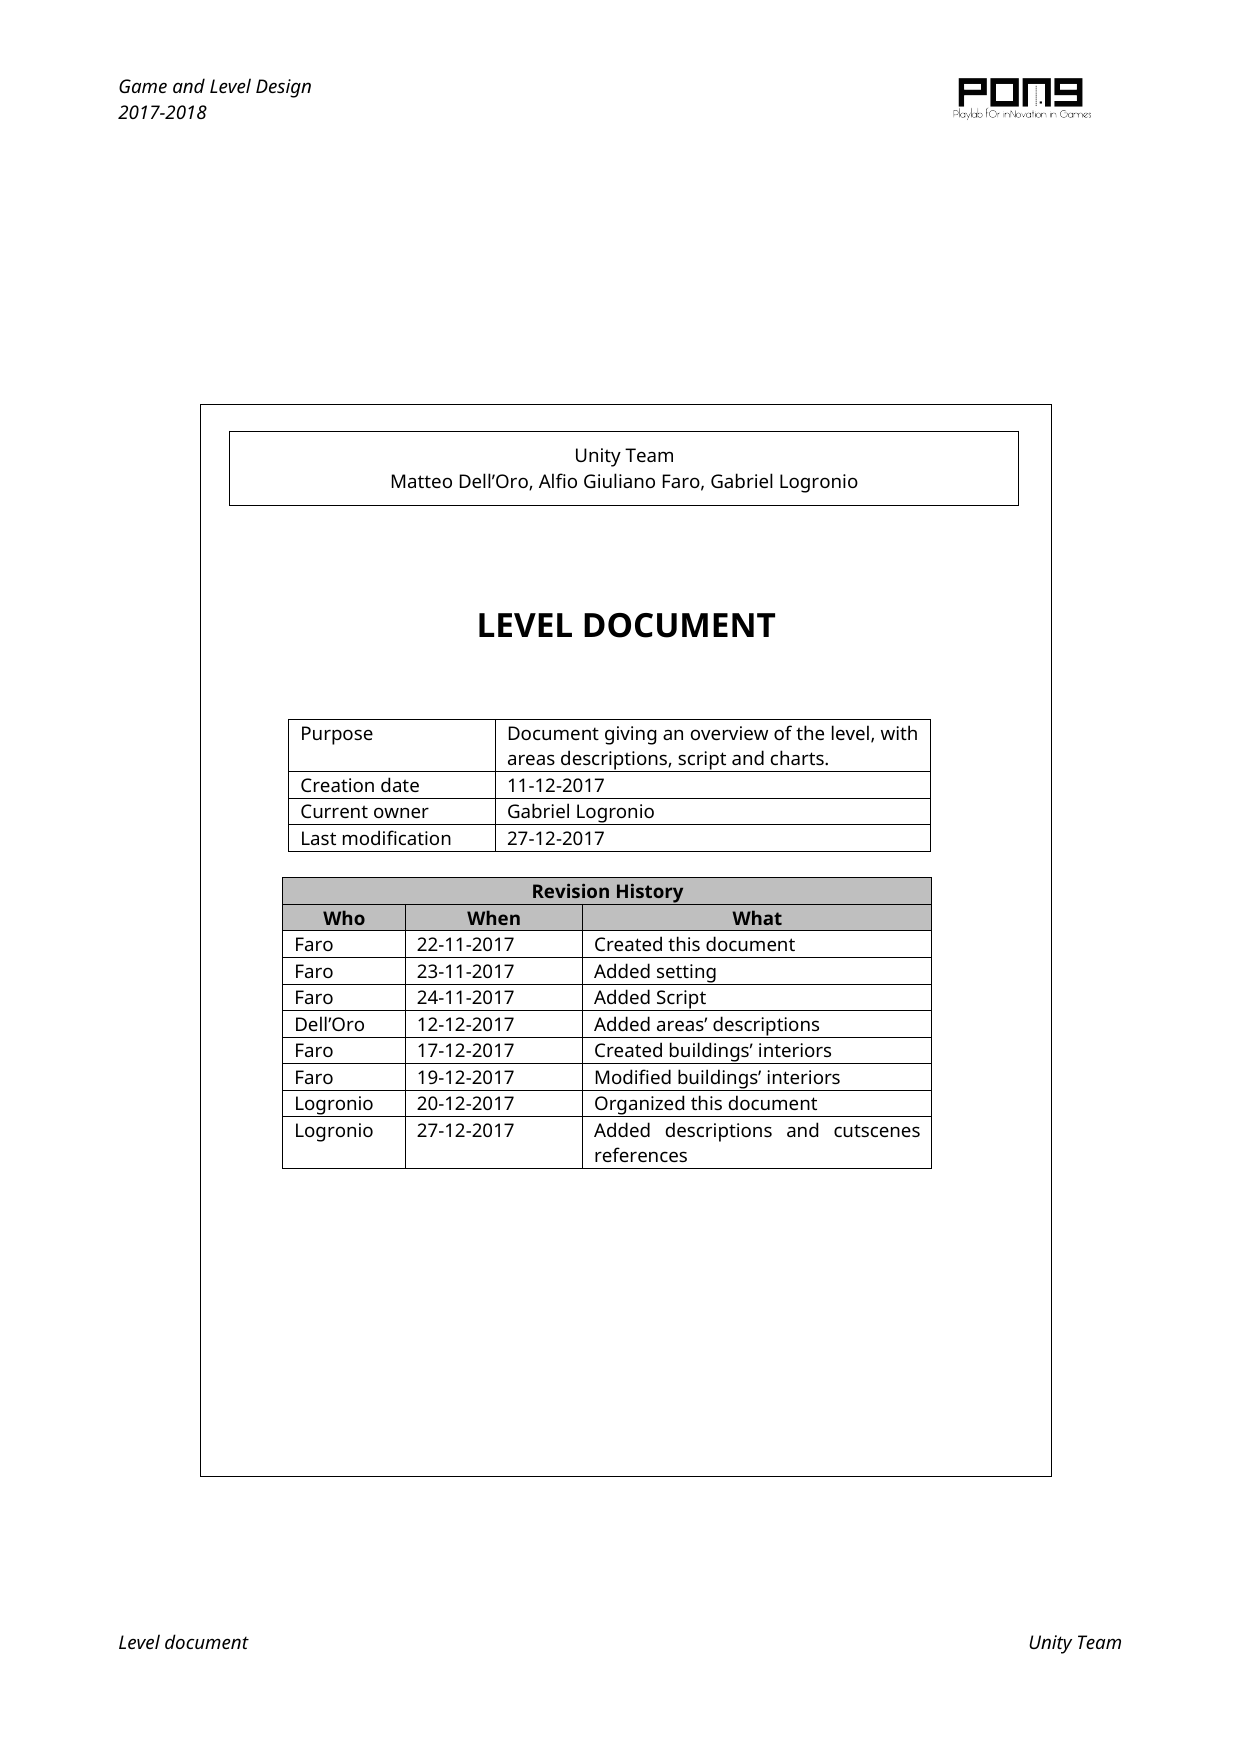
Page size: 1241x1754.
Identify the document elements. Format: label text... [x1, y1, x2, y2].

table_cell Added descriptions and cutscenes references [583, 1117, 931, 1168]
table_cell Logronio [283, 1091, 405, 1116]
table_cell Created this document [583, 931, 931, 957]
table_cell Added setting [583, 958, 931, 983]
table_cell Logronio [283, 1117, 405, 1168]
table_header Document giving an overview of the level, with areas descriptions, script and charts. [496, 720, 930, 771]
table_cell 22-11-2017 [406, 931, 582, 957]
table_cell 27-12-2017 [496, 825, 930, 851]
table_cell 27-12-2017 [406, 1117, 582, 1168]
table_cell Modified buildings’ interiors [583, 1064, 931, 1090]
table_header Purpose [289, 720, 495, 771]
table_cell Added areas’ descriptions [583, 1011, 931, 1037]
picture [923, 73, 1122, 124]
table_cell Who [283, 905, 405, 930]
table_header Revision History [283, 878, 931, 904]
table_cell Last modification [289, 825, 495, 851]
table_cell Faro [283, 1064, 405, 1090]
table_cell Gabriel Logronio [496, 799, 930, 824]
table_cell 11-12-2017 [496, 772, 930, 797]
table_cell When [406, 905, 582, 930]
table_cell 12-12-2017 [406, 1011, 582, 1037]
table_cell 19-12-2017 [406, 1064, 582, 1090]
table_cell What [583, 905, 931, 930]
table_cell 20-12-2017 [406, 1091, 582, 1116]
table_cell Dell’Oro [283, 1011, 405, 1037]
table_cell Faro [283, 931, 405, 957]
table_cell 23-11-2017 [406, 958, 582, 983]
table_cell 24-11-2017 [406, 985, 582, 1010]
table_header LEVEL DOCUMENT [201, 405, 1051, 1476]
table_cell Creation date [289, 772, 495, 797]
table_cell 17-12-2017 [406, 1038, 582, 1063]
table_cell Added Script [583, 985, 931, 1010]
table_cell Faro [283, 985, 405, 1010]
table_cell Organized this document [583, 1091, 931, 1116]
table_header Unity Team Matteo Dell’Oro, Alfio Giuliano Faro, Gabriel Logronio [230, 432, 1018, 505]
table_cell Faro [283, 1038, 405, 1063]
table_cell Created buildings’ interiors [583, 1038, 931, 1063]
table_cell Current owner [289, 799, 495, 824]
table_cell Faro [283, 958, 405, 983]
